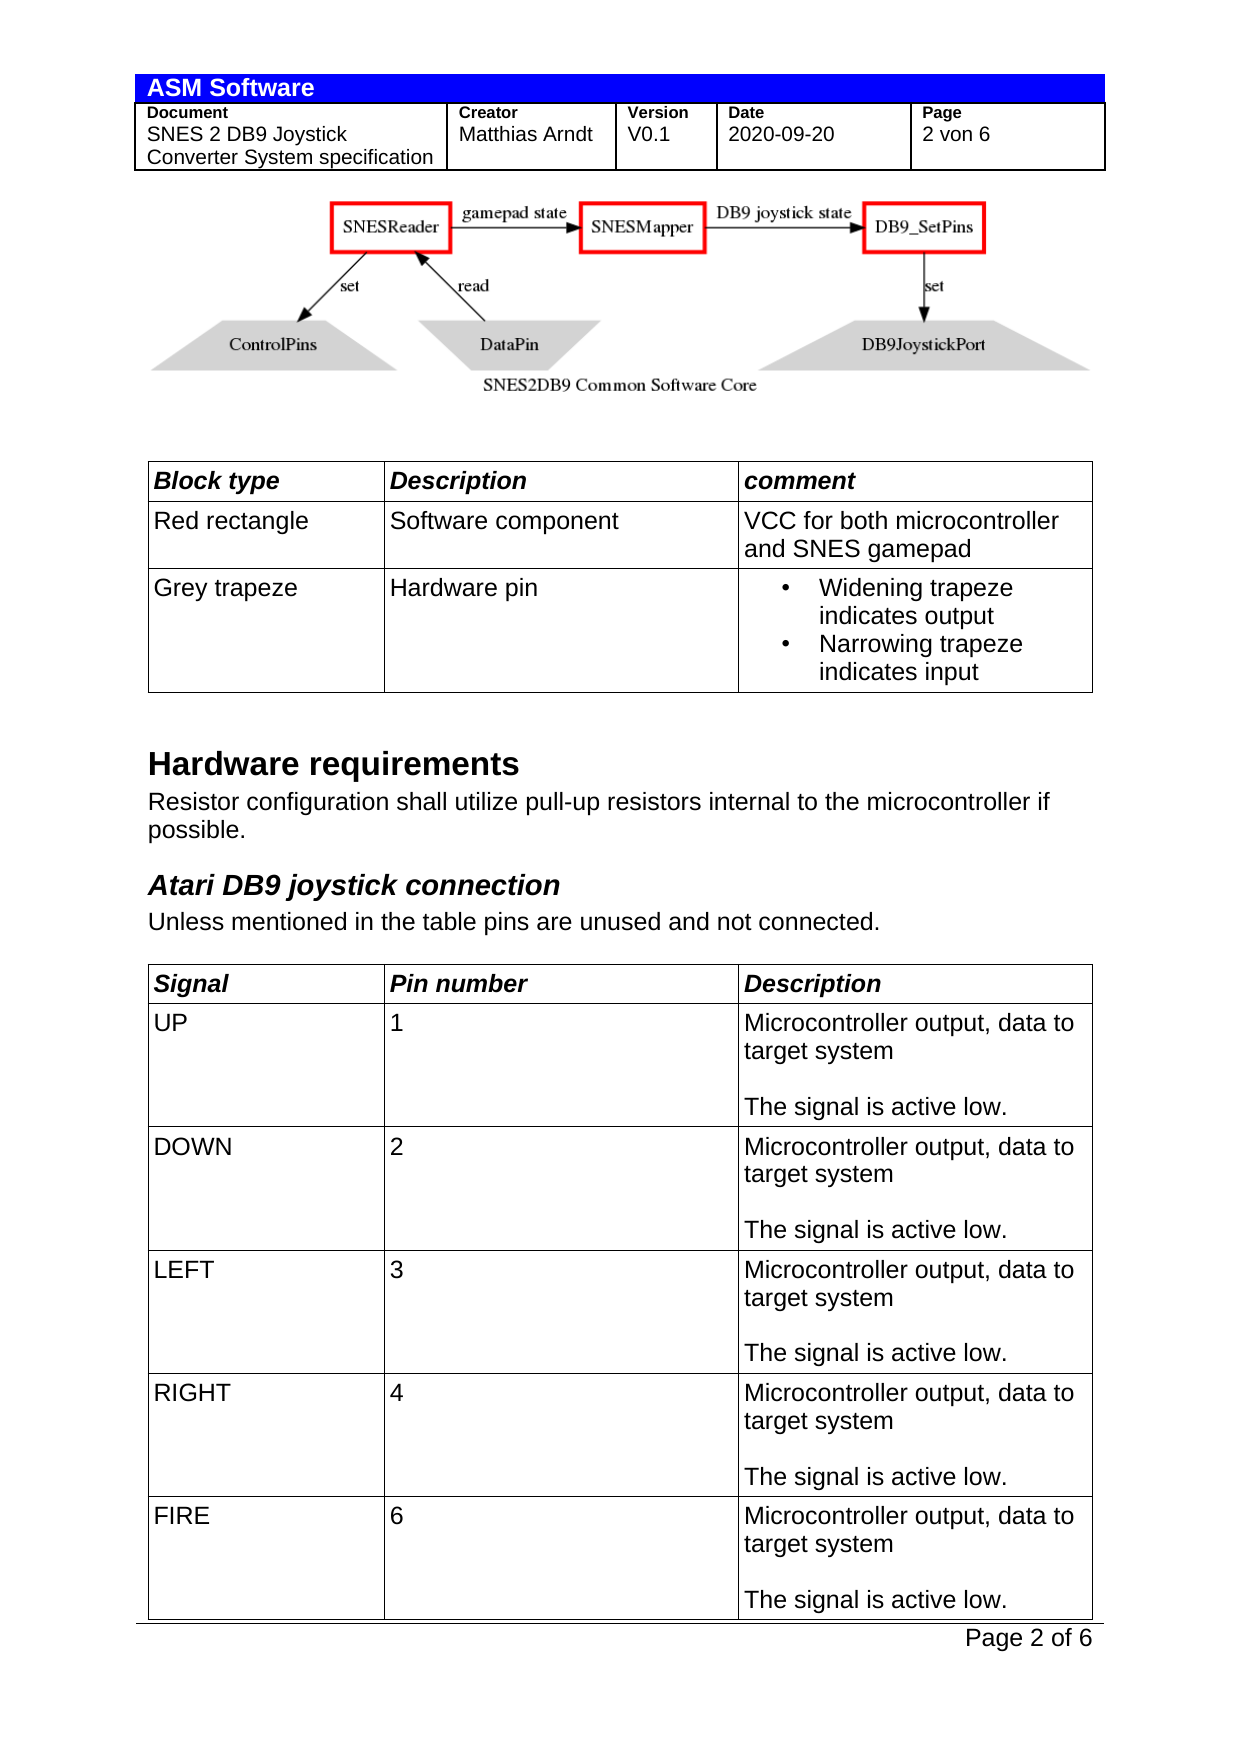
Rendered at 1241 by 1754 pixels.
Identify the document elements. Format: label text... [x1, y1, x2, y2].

text Unless mentioned in the table pins are unused and not connected. [148, 908, 1092, 936]
table_cell Microcontroller output, data to target system The signal is active low. [739, 1004, 1092, 1126]
table_cell Microcontroller output, data to target system The signal is active low. [739, 1127, 1092, 1250]
table_cell VCC for both microcontroller and SNES gamepad [739, 502, 1092, 568]
table_cell 1 [385, 1004, 738, 1126]
subtitle Hardware requirements [148, 745, 1092, 782]
table_cell RIGHT [149, 1374, 384, 1496]
table_cell Microcontroller output, data to target system The signal is active low. [739, 1497, 1092, 1619]
table_cell LEFT [149, 1251, 384, 1373]
table_cell 6 [385, 1497, 738, 1619]
table_header Block type [149, 462, 384, 501]
table_cell FIRE [149, 1497, 384, 1619]
subtitle Atari DB9 joystick connection [148, 869, 1092, 902]
table_cell Hardware pin [385, 569, 738, 692]
text Resistor configuration shall utilize pull-up resistors internal to the microcontroller if possible. [148, 788, 1092, 844]
table_cell UP [149, 1004, 384, 1126]
table_cell Microcontroller output, data to target system The signal is active low. [739, 1251, 1092, 1373]
table_cell Red rectangle [149, 502, 384, 568]
table_cell Widening trapeze indicates output Narrowing trapeze indicates input [739, 569, 1092, 692]
table_cell Software component [385, 502, 738, 568]
table_header comment [739, 462, 1092, 501]
table_cell 3 [385, 1251, 738, 1373]
table_cell 4 [385, 1374, 738, 1496]
table_cell Microcontroller output, data to target system The signal is active low. [739, 1374, 1092, 1496]
table_header Pin number [385, 965, 738, 1003]
table_header Description [385, 462, 738, 501]
table_cell Grey trapeze [149, 569, 384, 692]
table_header Description [739, 965, 1092, 1003]
table_cell DOWN [149, 1127, 384, 1250]
table_cell 2 [385, 1127, 738, 1250]
picture [147, 198, 1093, 406]
table_header Signal [149, 965, 384, 1003]
